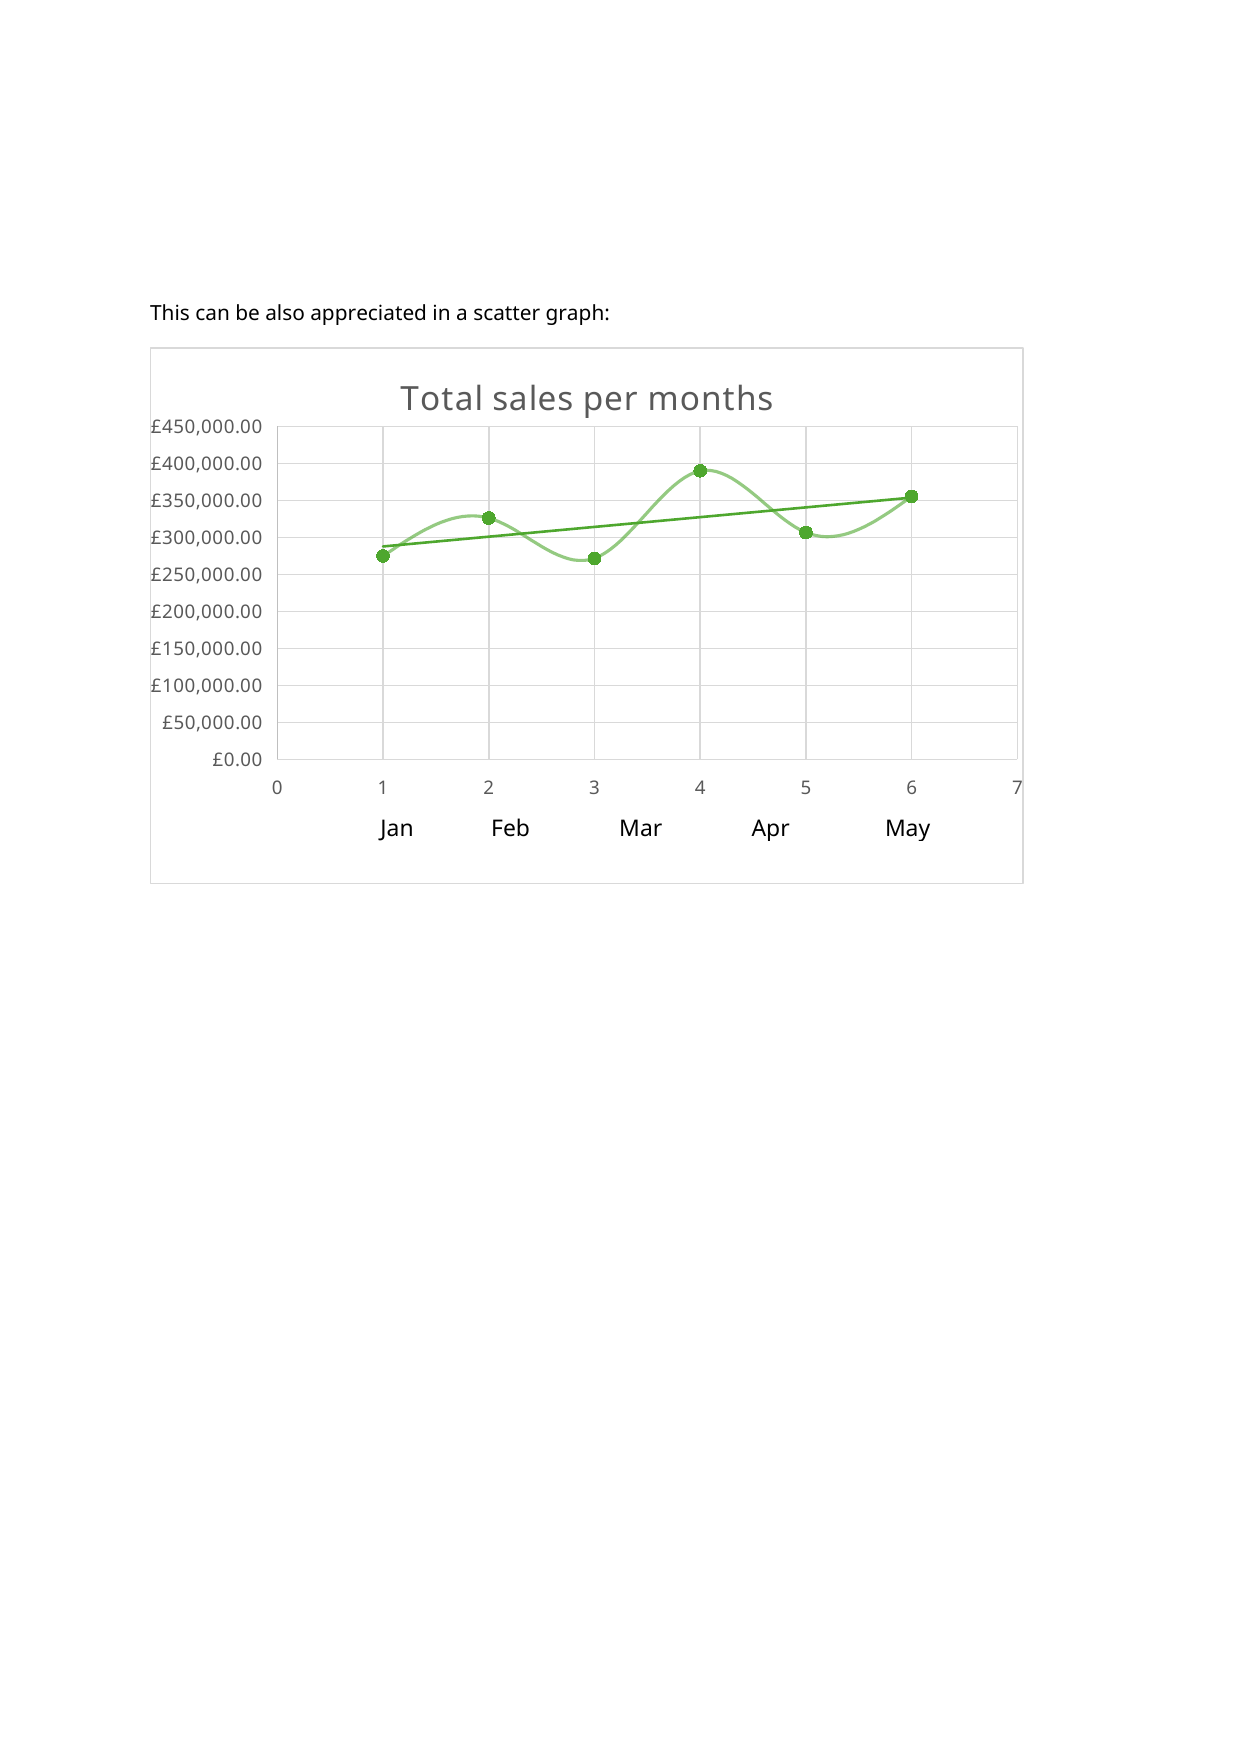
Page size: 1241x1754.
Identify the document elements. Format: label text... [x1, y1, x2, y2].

text Jan Feb Mar Apr May Jun [333, 812, 934, 841]
text This can be also appreciated in a scatter graph: [150, 298, 1090, 326]
